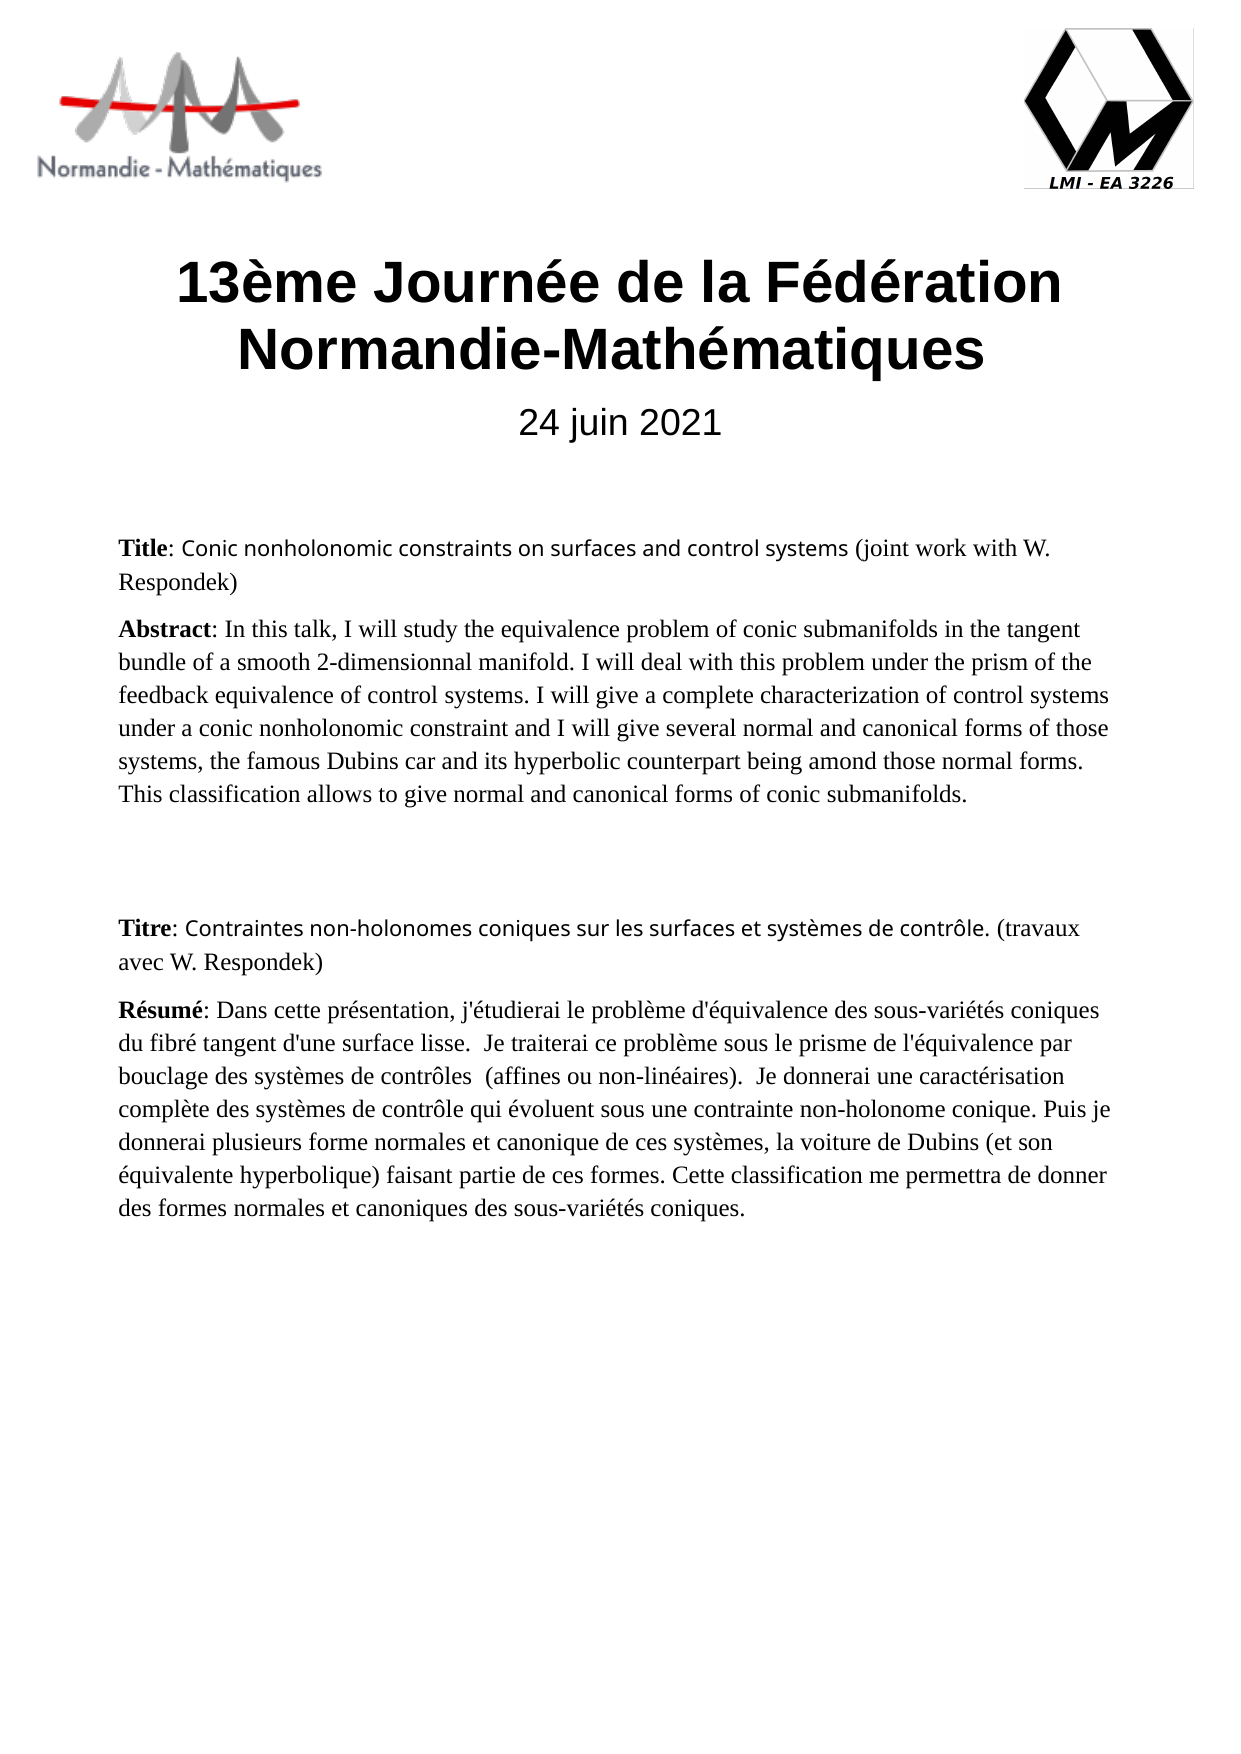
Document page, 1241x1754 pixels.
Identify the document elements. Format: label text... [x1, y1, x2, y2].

text Title: Conic nonholonomic constraints on surfaces and control systems (joint work with W. Respondek) [118, 533, 1122, 595]
picture [27, 37, 333, 194]
subtitle 24 juin 2021 [118, 401, 1122, 444]
text Abstract: In this talk, I will study the equivalence problem of conic submanifolds in the tangent bundle of a smooth 2-dimensionnal manifold. I will deal with this problem under the prism of the feedback equivalence of control systems. I will give a complete characterization of control systems under a conic nonholonomic constraint and I will give several normal and canonical forms of those systems, the famous Dubins car and its hyperbolic counterpart being amond those normal forms. This classification allows to give normal and canonical forms of conic submanifolds. [118, 614, 1122, 808]
text Résumé: Dans cette présentation, j'étudierai le problème d'équivalence des sous-variétés coniques du fibré tangent d'une surface lisse. Je traiterai ce problème sous le prisme de l'équivalence par bouclage des systèmes de contrôles (affines ou non-linéaires). Je donnerai une caractérisation complète des systèmes de contrôle qui évoluent sous une contrainte non-holonome conique. Puis je donnerai plusieurs forme normales et canonique de ces systèmes, la voiture de Dubins (et son équivalente hyperbolique) faisant partie de ces formes. Cette classification me permettra de donner des formes normales et canoniques des sous-variétés coniques. [118, 995, 1122, 1222]
text Titre: Contraintes non-holonomes coniques sur les surfaces et systèmes de contrôle. (travaux avec W. Respondek) [118, 913, 1122, 976]
picture [1023, 28, 1194, 189]
title 13ème Journée de la Fédération Normandie-Mathématiques [118, 248, 1122, 382]
